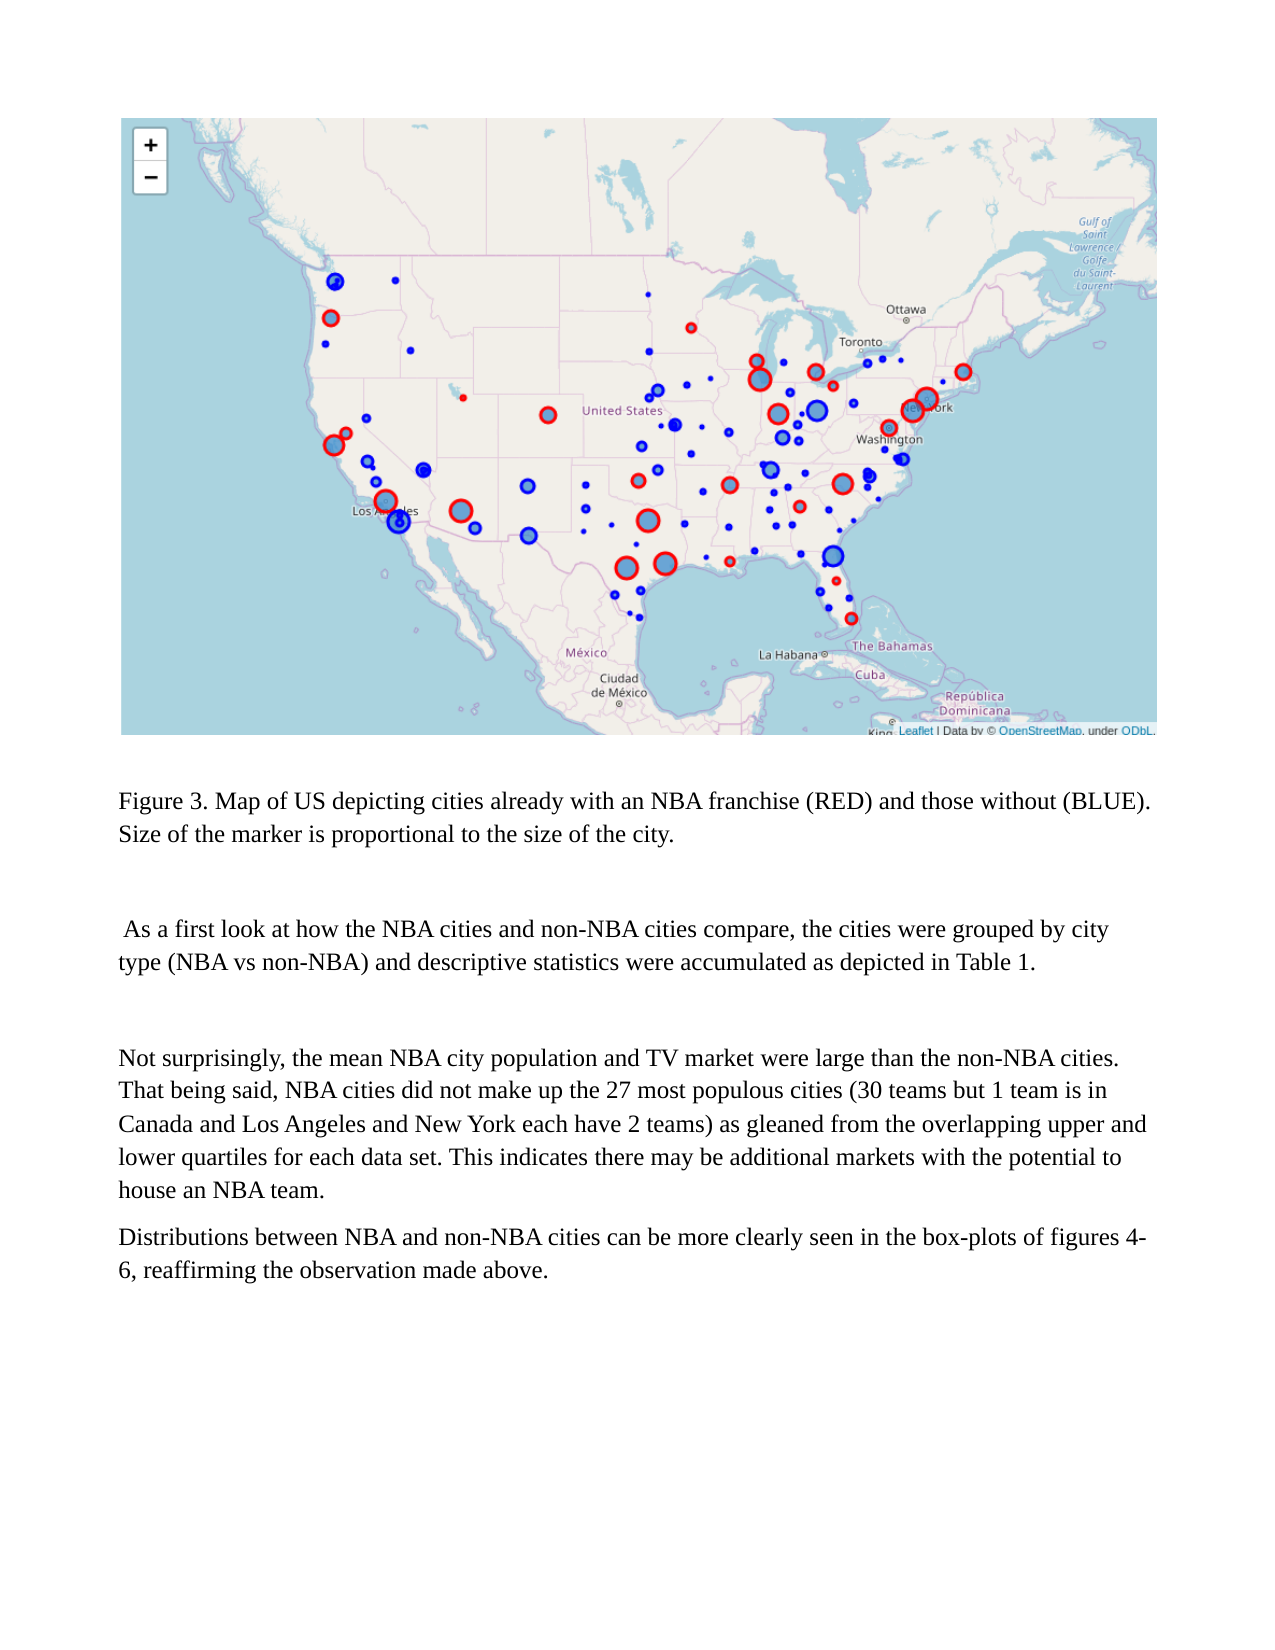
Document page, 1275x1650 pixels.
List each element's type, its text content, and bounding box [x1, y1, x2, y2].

picture [118, 118, 1157, 735]
text Distributions between NBA and non-NBA cities can be more clearly seen in the box-plots of figures 4-6, reaffirming the observation made above. [118, 1222, 1157, 1284]
text Not surprisingly, the mean NBA city population and TV market were large than the non-NBA cities. That being said, NBA cities did not make up the 27 most populous cities (30 teams but 1 team is in Canada and Los Angeles and New York each have 2 teams) as gleaned from the overlapping upper and lower quartiles for each data set. This indicates there may be additional markets with the potential to house an NBA team. [118, 1043, 1157, 1203]
text As a first look at how the NBA cities and non-NBA cities compare, the cities were grouped by city type (NBA vs non-NBA) and descriptive statistics were accumulated as depicted in Table 1. [118, 914, 1157, 976]
text Figure 3. Map of US depicting cities already with an NBA franchise (RED) and those without (BLUE). Size of the marker is proportional to the size of the city. [118, 786, 1157, 848]
